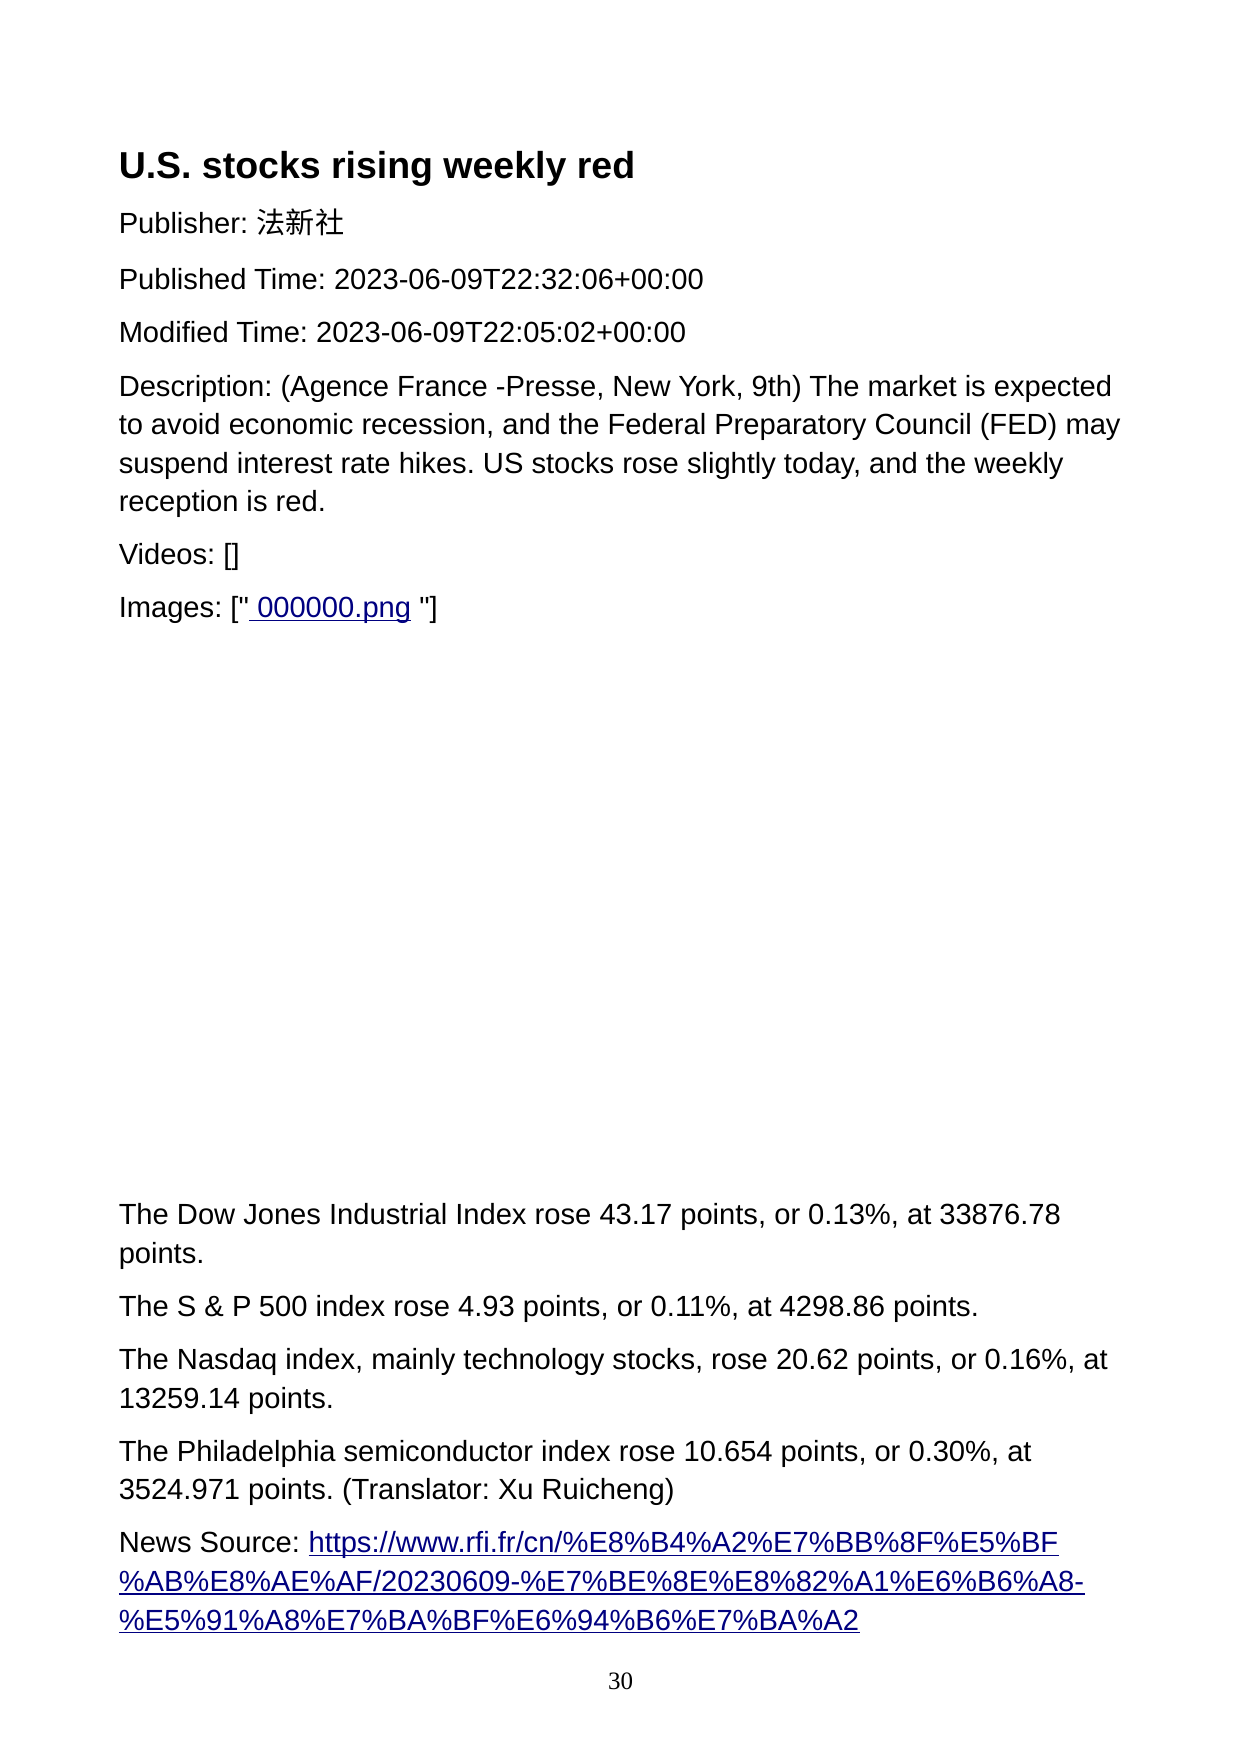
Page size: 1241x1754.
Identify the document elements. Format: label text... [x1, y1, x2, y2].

text Published Time: 2023-06-09T22:32:06+00:00 [118, 262, 1122, 296]
text Modified Time: 2023-06-09T22:05:02+00:00 [118, 315, 1122, 349]
text Images: [" 000000.png "] [118, 590, 1122, 624]
subtitle U.S. stocks rising weekly red [118, 143, 1122, 187]
text Description: (Agence France -Presse, New York, 9th) The market is expected to avoid economic recession, and the Federal Preparatory Council (FED) may suspend interest rate hikes. US stocks rose slightly today, and the weekly reception is red. [118, 368, 1122, 518]
text Videos: [] [118, 537, 1122, 571]
text The Dow Jones Industrial Index rose 43.17 points, or 0.13%, at 33876.78 points. [118, 643, 1122, 1269]
text The Nasdaq index, mainly technology stocks, rose 20.62 points, or 0.16%, at 13259.14 points. [118, 1342, 1122, 1414]
text The Philadelphia semiconductor index rose 10.654 points, or 0.30%, at 3524.971 points. (Translator: Xu Ruicheng) [118, 1434, 1122, 1506]
text The S & P 500 index rose 4.93 points, or 0.11%, at 4298.86 points. [118, 1289, 1122, 1323]
text News Source: https://www.rfi.fr/cn/%E8%B4%A2%E7%BB%8F%E5%BF%AB%E8%AE%AF/20230609-%E7%BE%8E%E8%82%A1%E6%B6%A8-%E5%91%A8%E7%BA%BF%E6%94%B6%E7%BA%A2 [118, 1526, 1122, 1636]
text Publisher: 法新社 [118, 199, 1122, 241]
